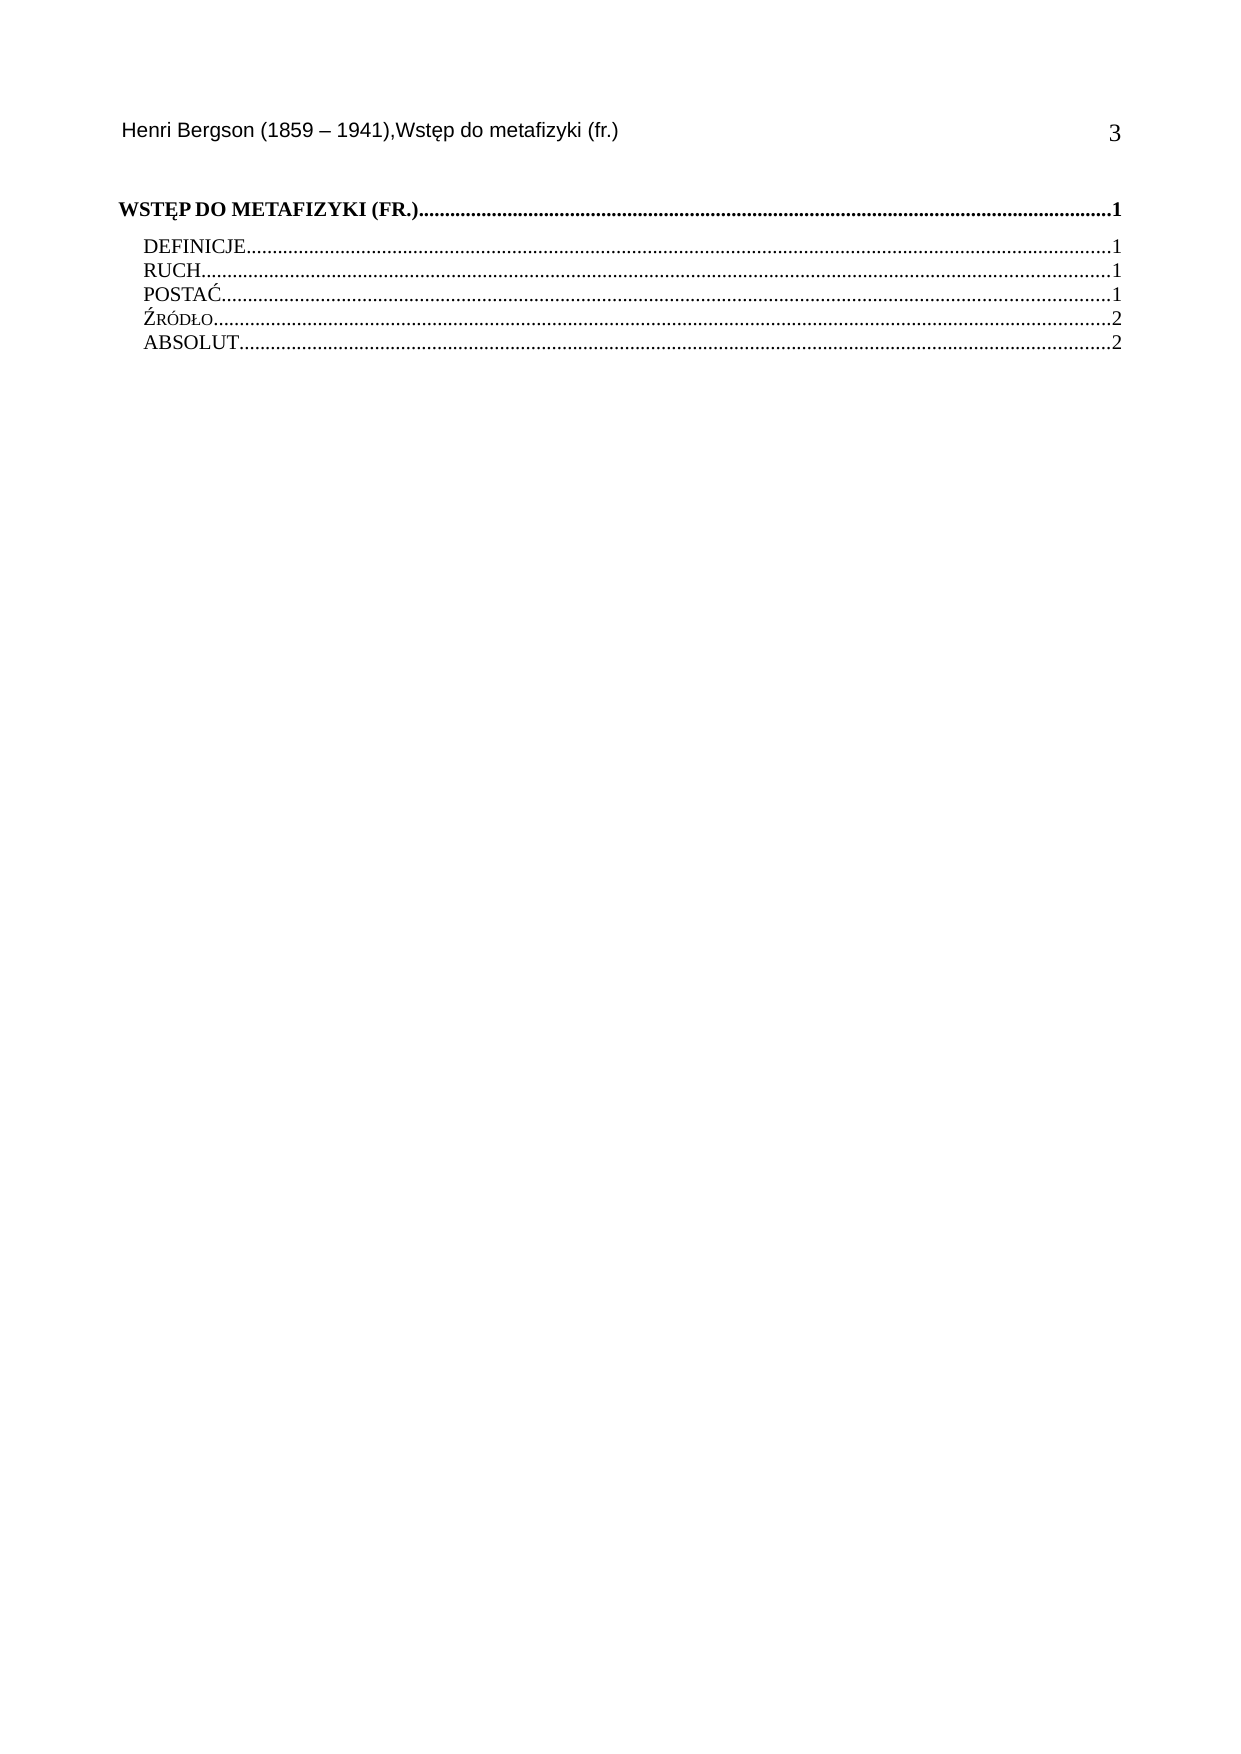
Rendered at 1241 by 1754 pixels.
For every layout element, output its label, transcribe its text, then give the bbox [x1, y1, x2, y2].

text RUCH 1 [143, 258, 1122, 282]
text DEFINICJE 1 [143, 234, 1122, 258]
text ABSOLUT 2 [143, 330, 1122, 354]
text Wstęp do metafizyki (fr.) 1 [118, 197, 1122, 221]
text POSTAĆ 1 [143, 282, 1122, 306]
text Źródło 2 [143, 306, 1122, 330]
